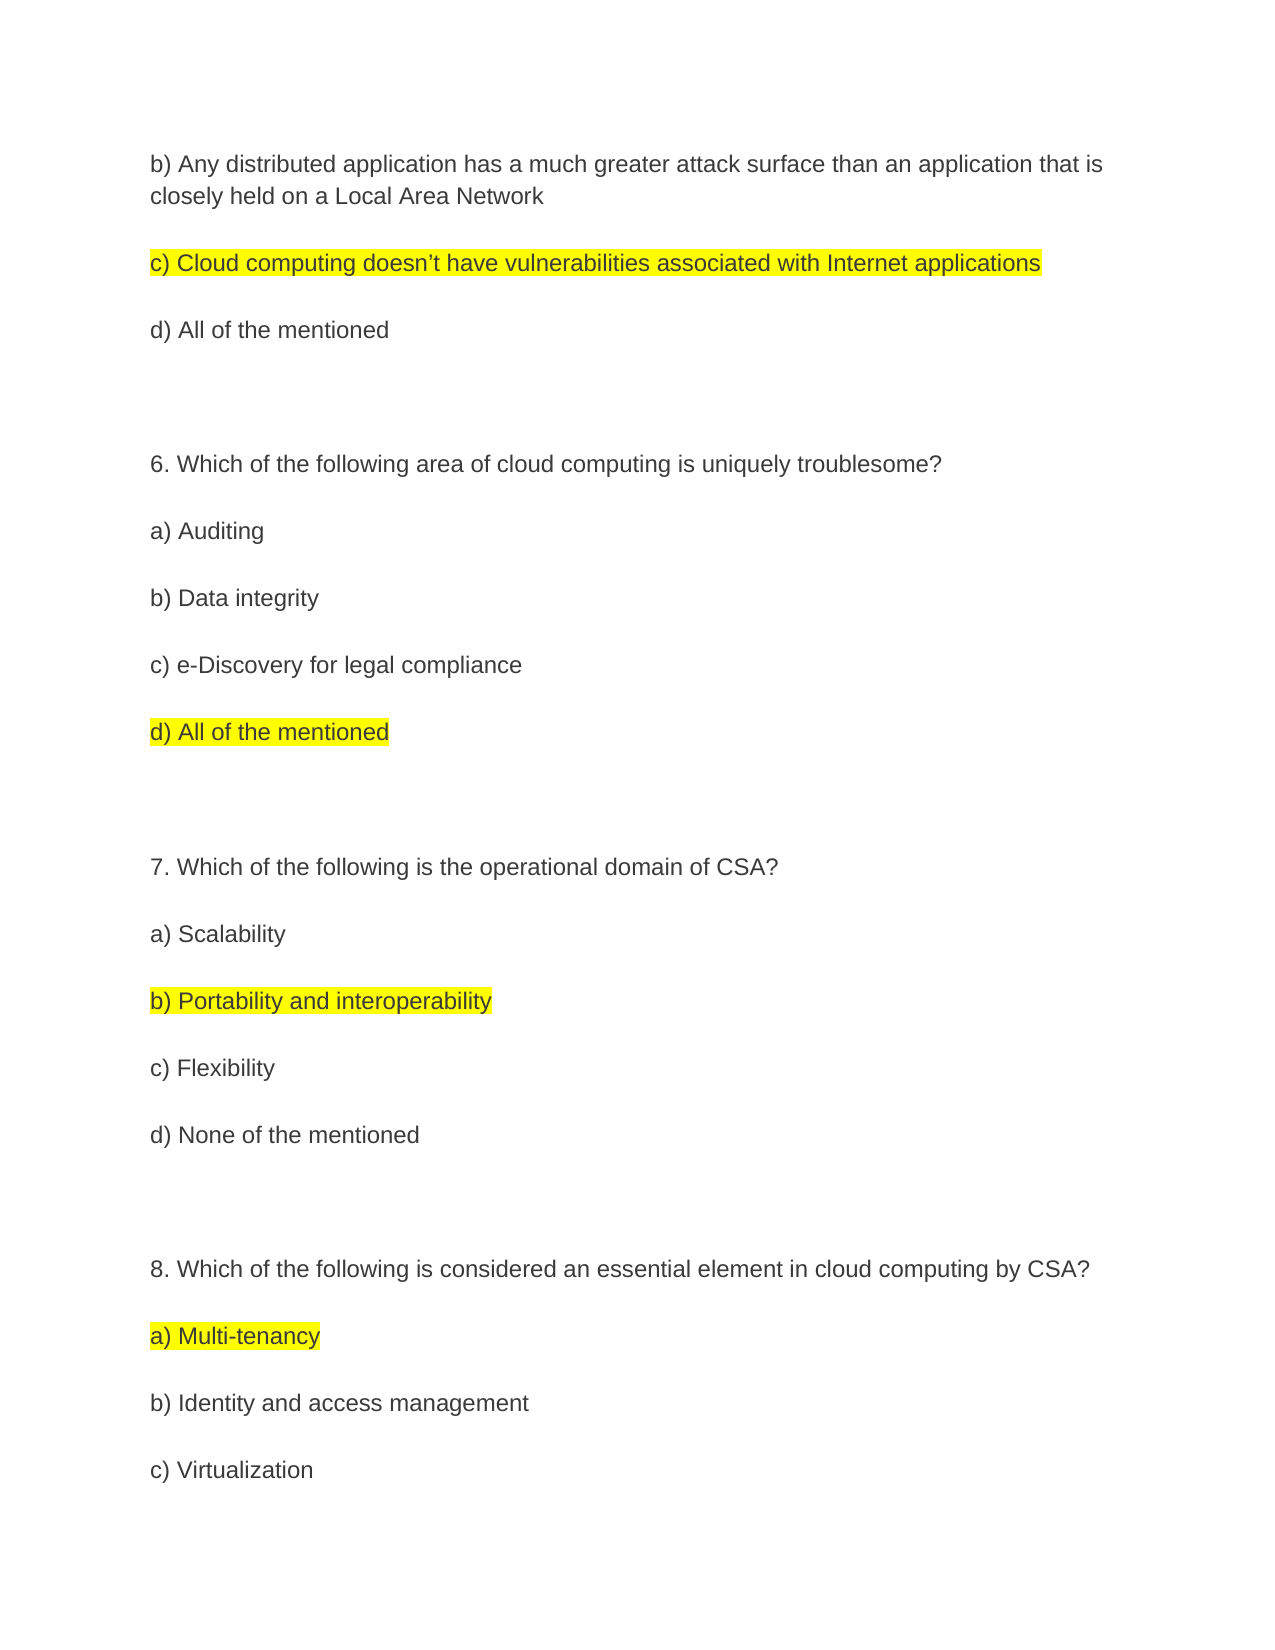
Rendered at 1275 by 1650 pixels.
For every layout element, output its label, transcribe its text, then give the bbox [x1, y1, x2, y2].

text d) None of the mentioned [150, 1121, 1125, 1148]
text 7. Which of the following is the operational domain of CSA? [150, 852, 1125, 880]
text 6. Which of the following area of cloud computing is uniquely troublesome? [150, 450, 1125, 478]
text b) Identity and access management [150, 1389, 1125, 1417]
text b) Portability and interoperability [150, 987, 1125, 1014]
text c) Cloud computing doesn’t have vulnerabilities associated with Internet applications [150, 249, 1125, 276]
text d) All of the mentioned [150, 316, 1125, 343]
text c) e-Discovery for legal compliance [150, 651, 1125, 679]
text c) Flexibility [150, 1054, 1125, 1081]
text a) Auditing [150, 517, 1125, 545]
text d) All of the mentioned [150, 718, 1125, 746]
text b) Data integrity [150, 584, 1125, 612]
text b) Any distributed application has a much greater attack surface than an application that is closely held on a Local Area Network [150, 150, 1125, 209]
text a) Scalability [150, 919, 1125, 947]
text a) Multi-tenancy [150, 1322, 1125, 1350]
text 8. Which of the following is considered an essential element in cloud computing by CSA? [150, 1255, 1125, 1283]
text c) Virtualization [150, 1456, 1125, 1484]
